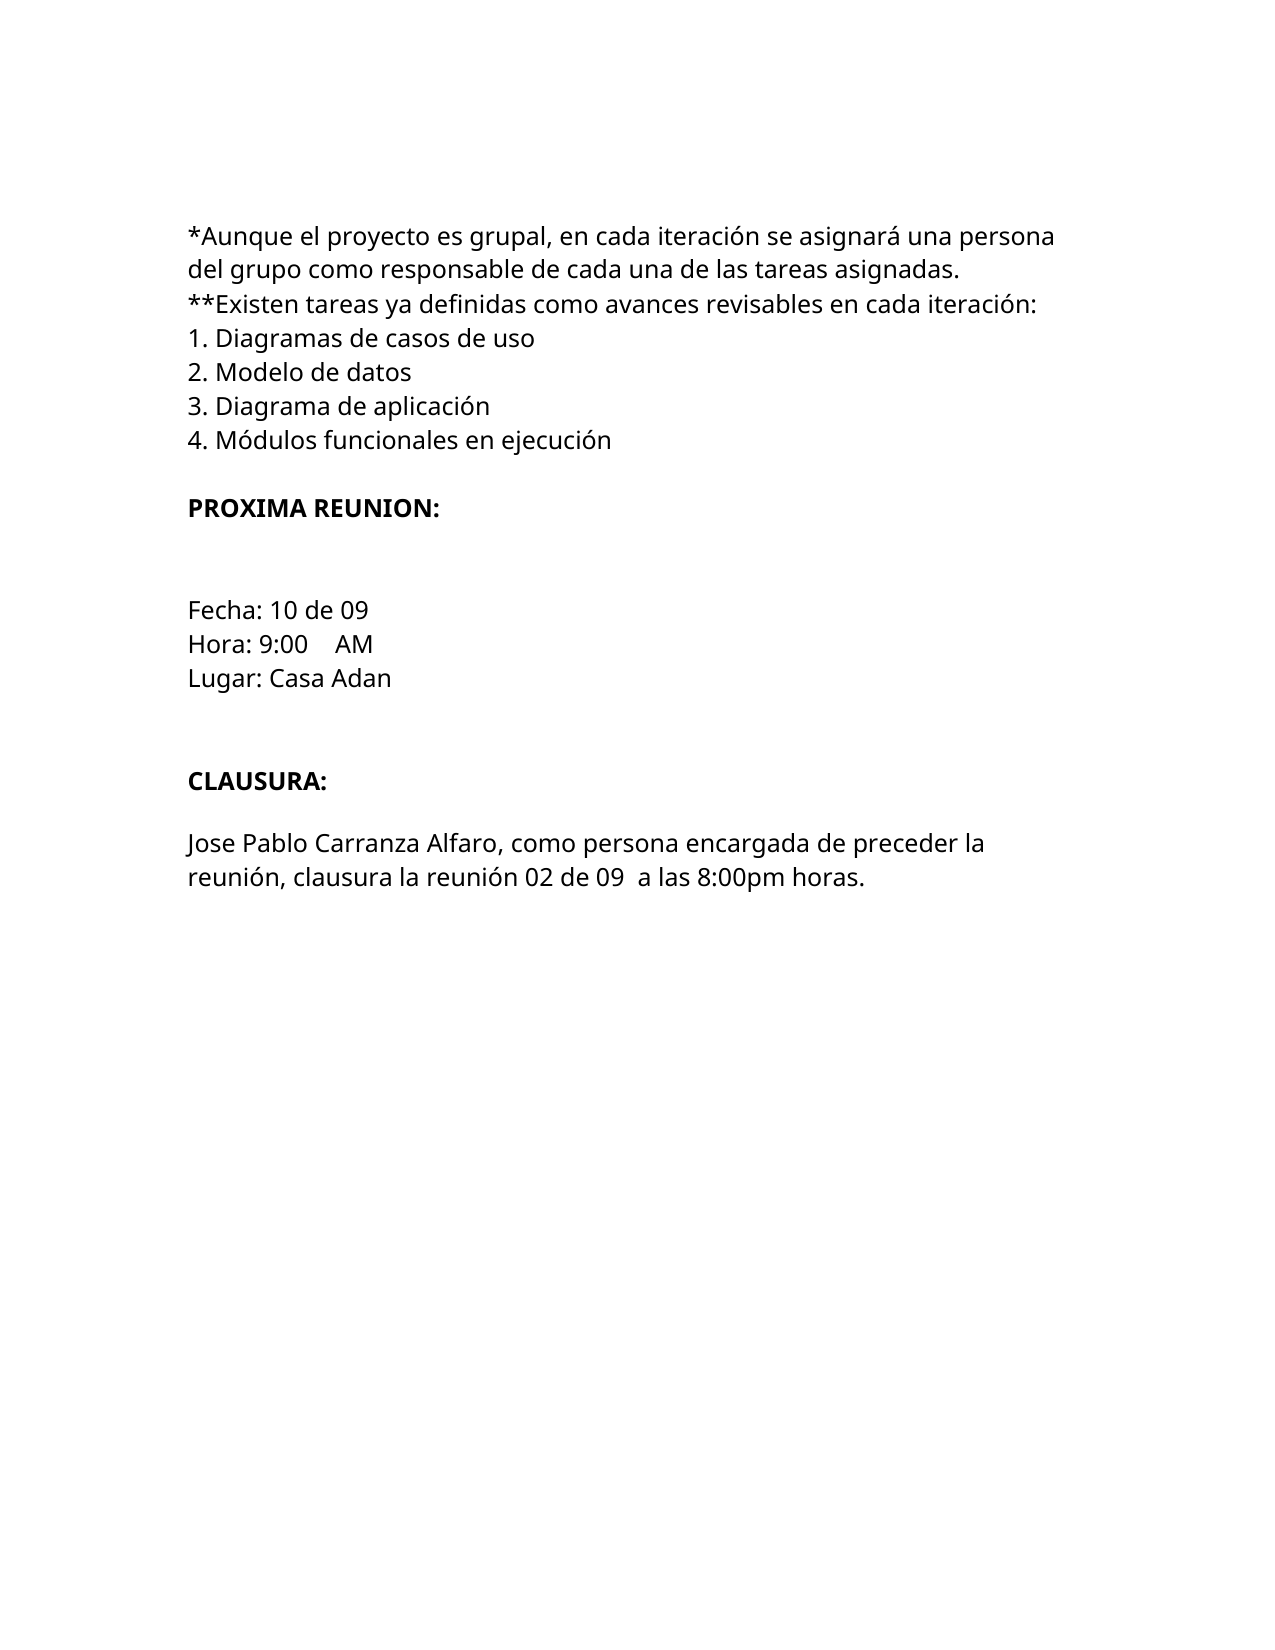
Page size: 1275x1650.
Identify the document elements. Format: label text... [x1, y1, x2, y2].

text 1. Diagramas de casos de uso [187, 320, 1087, 354]
text Jose Pablo Carranza Alfaro, como persona encargada de preceder la reunión, clausura la reunión 02 de 09 a las 8:00pm horas. [187, 826, 1087, 894]
text CLAUSURA: [187, 763, 1087, 797]
text **Existen tareas ya definidas como avances revisables en cada iteración: [187, 286, 1087, 320]
text Hora: 9:00 AM [187, 627, 1087, 661]
text *Aunque el proyecto es grupal, en cada iteración se asignará una persona del grupo como responsable de cada una de las tareas asignadas. [187, 218, 1087, 286]
text 3. Diagrama de aplicación [187, 388, 1087, 422]
text Lugar: Casa Adan [187, 661, 1087, 695]
text PROXIMA REUNION: [187, 491, 1087, 525]
text 2. Modelo de datos [187, 354, 1087, 388]
text 4. Módulos funcionales en ejecución [187, 422, 1087, 457]
text Fecha: 10 de 09 [187, 593, 1087, 627]
